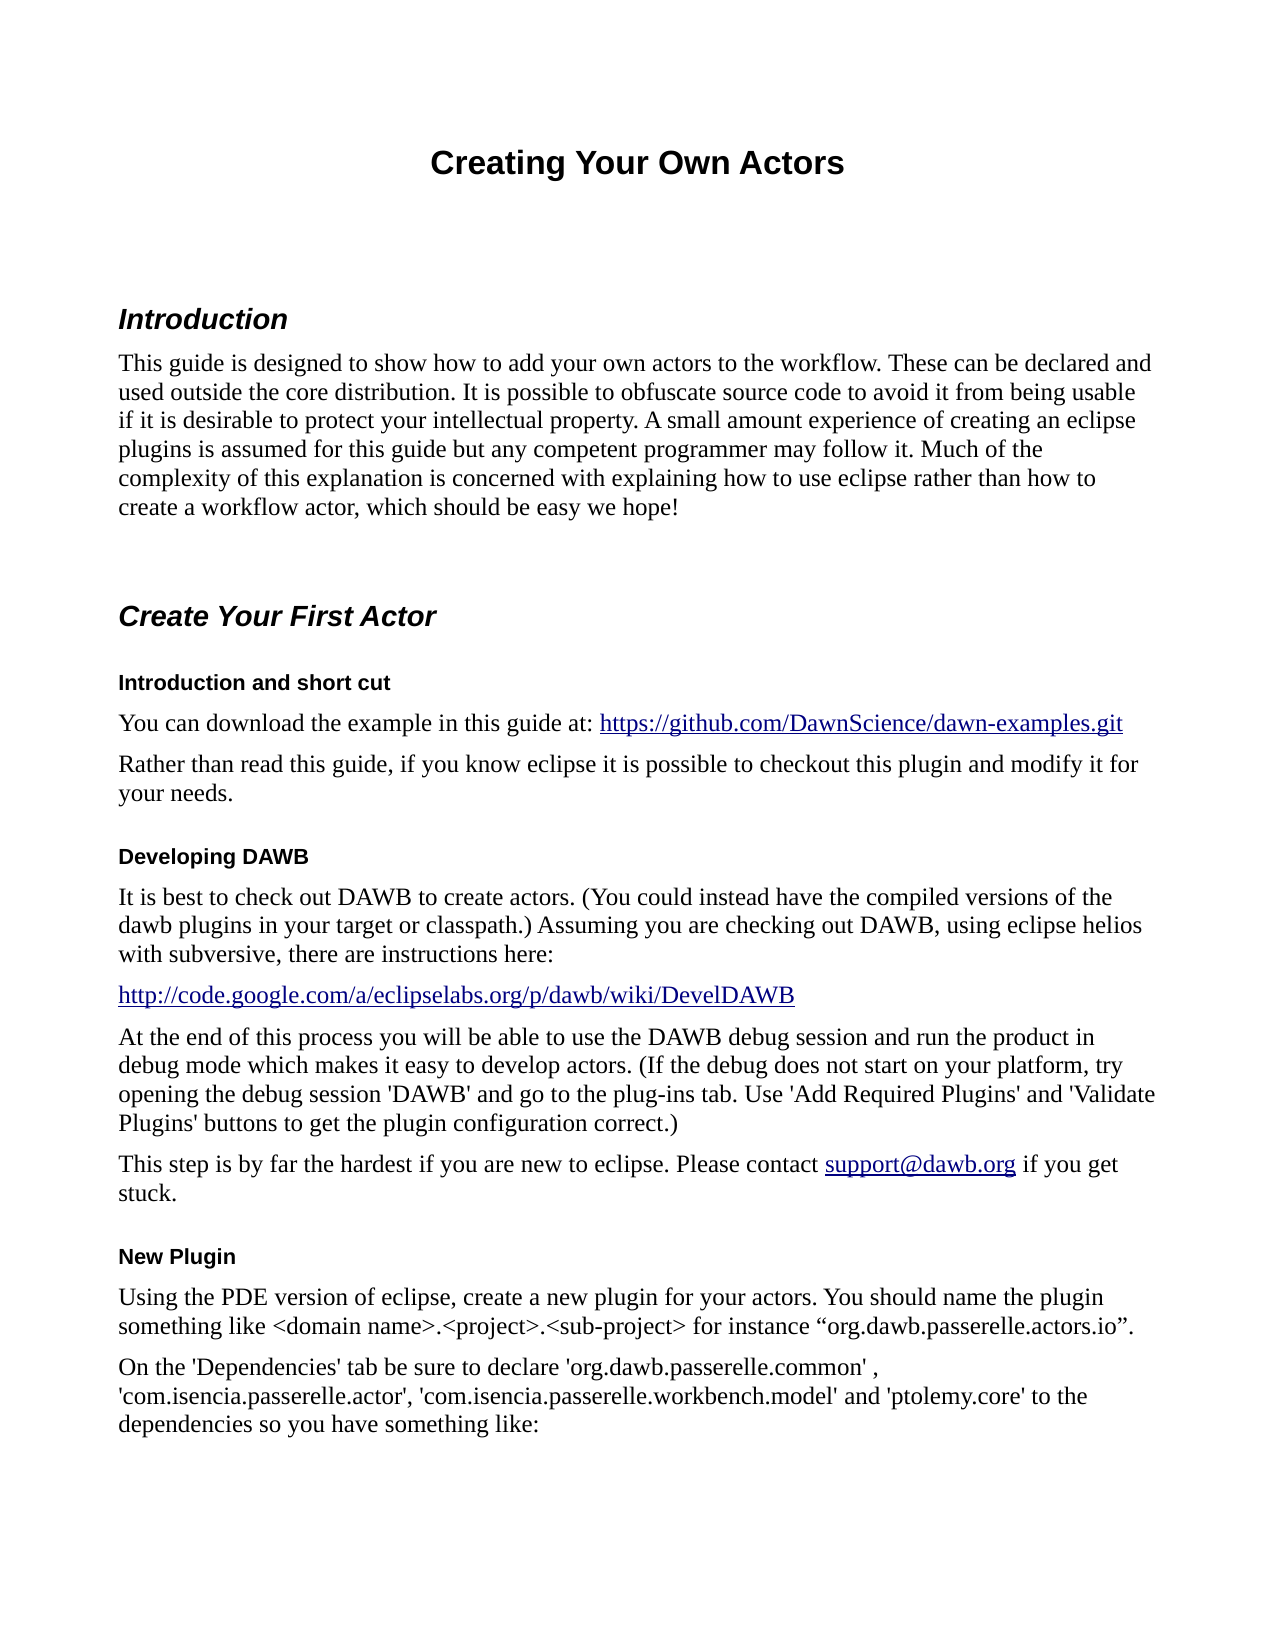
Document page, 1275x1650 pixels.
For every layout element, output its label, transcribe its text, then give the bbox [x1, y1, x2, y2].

text At the end of this process you will be able to use the DAWB debug session and run the product in debug mode which makes it easy to develop actors. (If the debug does not start on your platform, try opening the debug session 'DAWB' and go to the plug-ins tab. Use 'Add Required Plugins' and 'Validate Plugins' buttons to get the plugin configuration correct.) [118, 1022, 1157, 1137]
text This guide is designed to show how to add your own actors to the workflow. These can be declared and used outside the core distribution. It is possible to obfuscate source code to avoid it from being usable if it is desirable to protect your intellectual property. A small amount experience of creating an eclipse plugins is assumed for this guide but any competent programmer may follow it. Much of the complexity of this explanation is concerned with explaining how to use eclipse rather than how to create a workflow actor, which should be easy we hope! [118, 348, 1157, 520]
subtitle Creating Your Own Actors [118, 143, 1157, 182]
text Rather than read this guide, if you know eclipse it is possible to checkout this plugin and modify it for your needs. [118, 749, 1157, 807]
text Using the PDE version of eclipse, create a new plugin for your actors. You should name the plugin something like <domain name>.<project>.<sub-project> for instance “org.dawb.passerelle.actors.io”. [118, 1282, 1157, 1339]
text http://code.google.com/a/eclipselabs.org/p/dawb/wiki/DevelDAWB [118, 981, 1157, 1009]
text This step is by far the hardest if you are new to eclipse. Please contact support@dawb.org if you get stuck. [118, 1149, 1157, 1207]
subtitle Introduction and short cut [118, 670, 1157, 695]
text On the 'Dependencies' tab be sure to declare 'org.dawb.passerelle.common' , 'com.isencia.passerelle.actor', 'com.isencia.passerelle.workbench.model' and 'ptolemy.core' to the dependencies so you have something like: [118, 1352, 1157, 1438]
subtitle Introduction [118, 302, 1157, 335]
subtitle Developing DAWB [118, 844, 1157, 869]
subtitle New Plugin [118, 1244, 1157, 1269]
text You can download the example in this guide at: https://github.com/DawnScience/dawn-examples.git [118, 708, 1157, 737]
text It is best to check out DAWB to create actors. (You could instead have the compiled versions of the dawb plugins in your target or classpath.) Assuming you are checking out DAWB, using eclipse helios with subversive, there are instructions here: [118, 882, 1157, 968]
subtitle Create Your First Actor [118, 599, 1157, 633]
